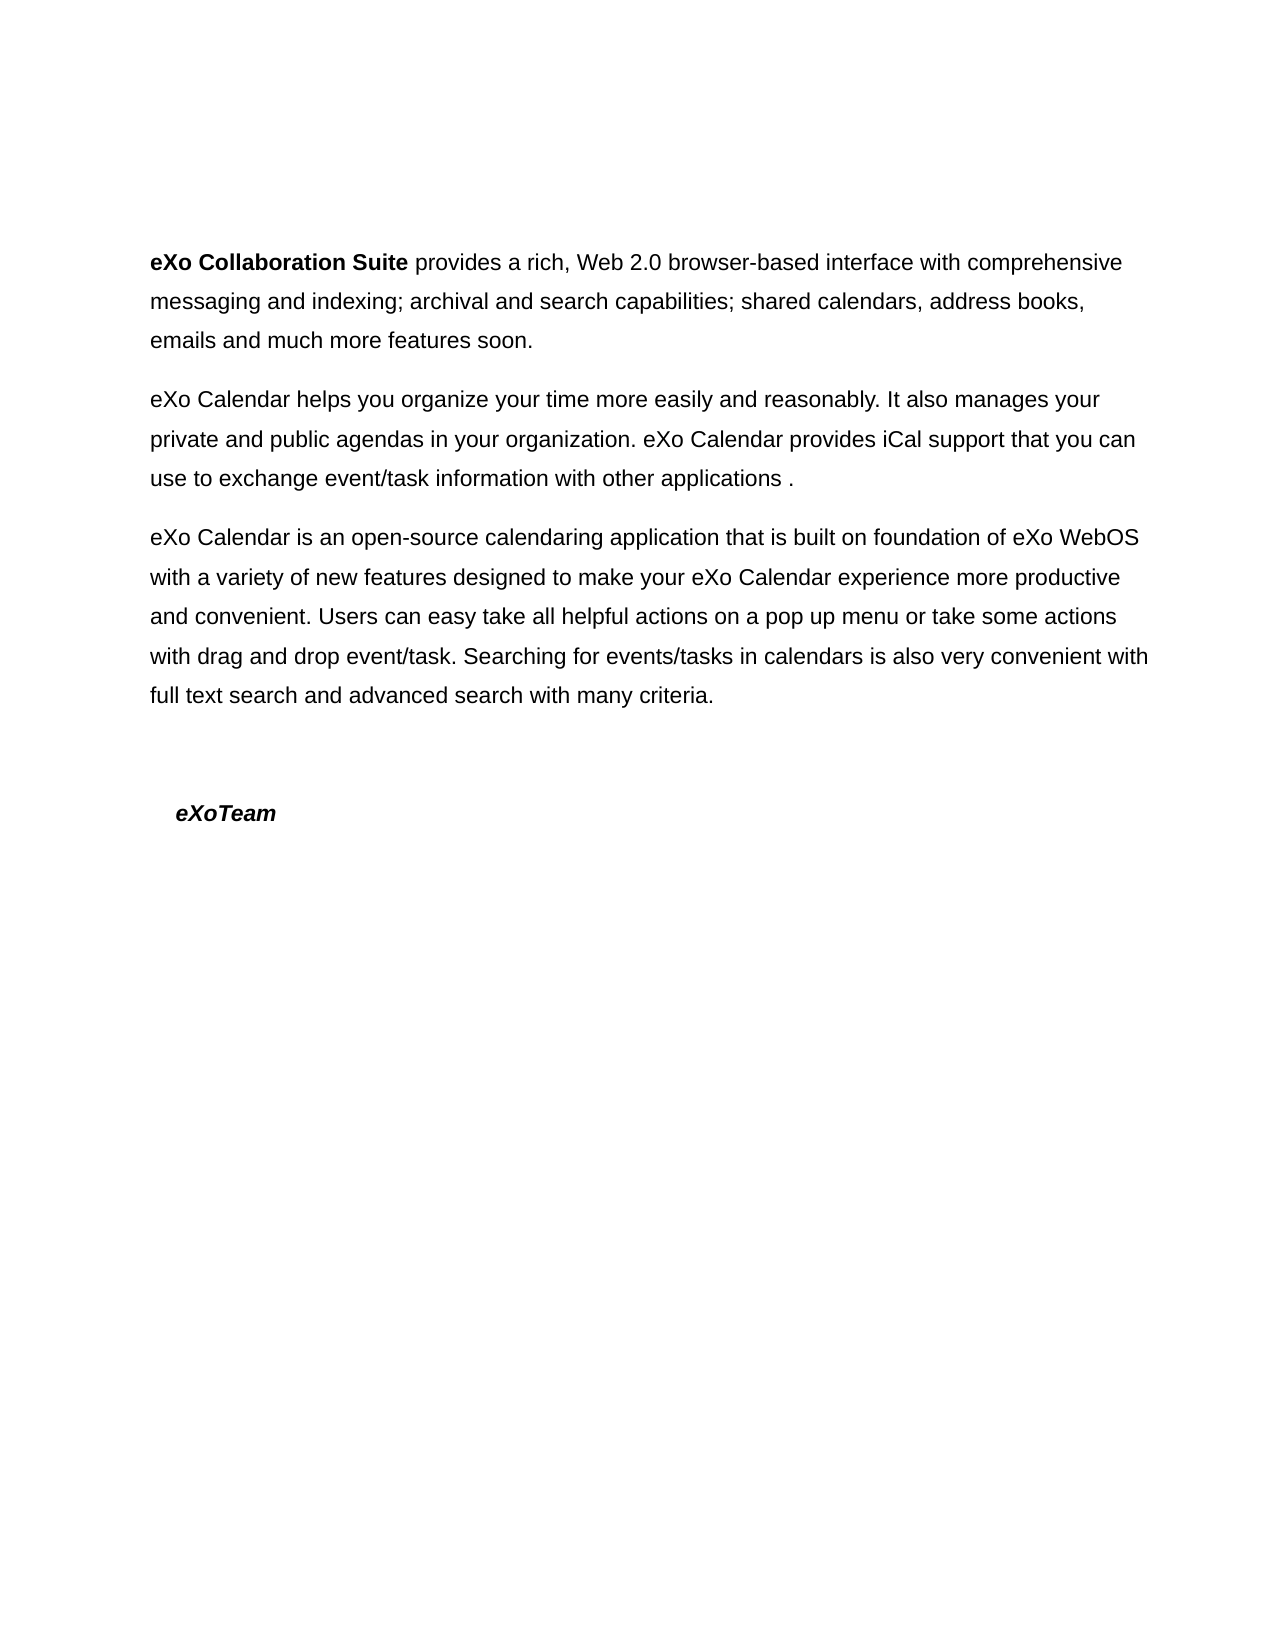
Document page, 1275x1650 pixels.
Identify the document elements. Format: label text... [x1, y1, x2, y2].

text eXoTeam [150, 800, 1156, 826]
text eXo Collaboration Suite provides a rich, Web 2.0 browser-based interface with comprehensive messaging and indexing; archival and search capabilities; shared calendars, address books, emails and much more features soon. [150, 248, 1156, 354]
text eXo Calendar is an open-source calendaring application that is built on foundation of eXo WebOS with a variety of new features designed to make your eXo Calendar experience more productive and convenient. Users can easy take all helpful actions on a pop up menu or take some actions with drag and drop event/task. Searching for events/tasks in calendars is also very convenient with full text search and advanced search with many criteria. [150, 524, 1156, 708]
text eXo Calendar helps you organize your time more easily and reasonably. It also manages your private and public agendas in your organization. eXo Calendar provides iCal support that you can use to exchange event/task information with other applications . [150, 386, 1156, 492]
